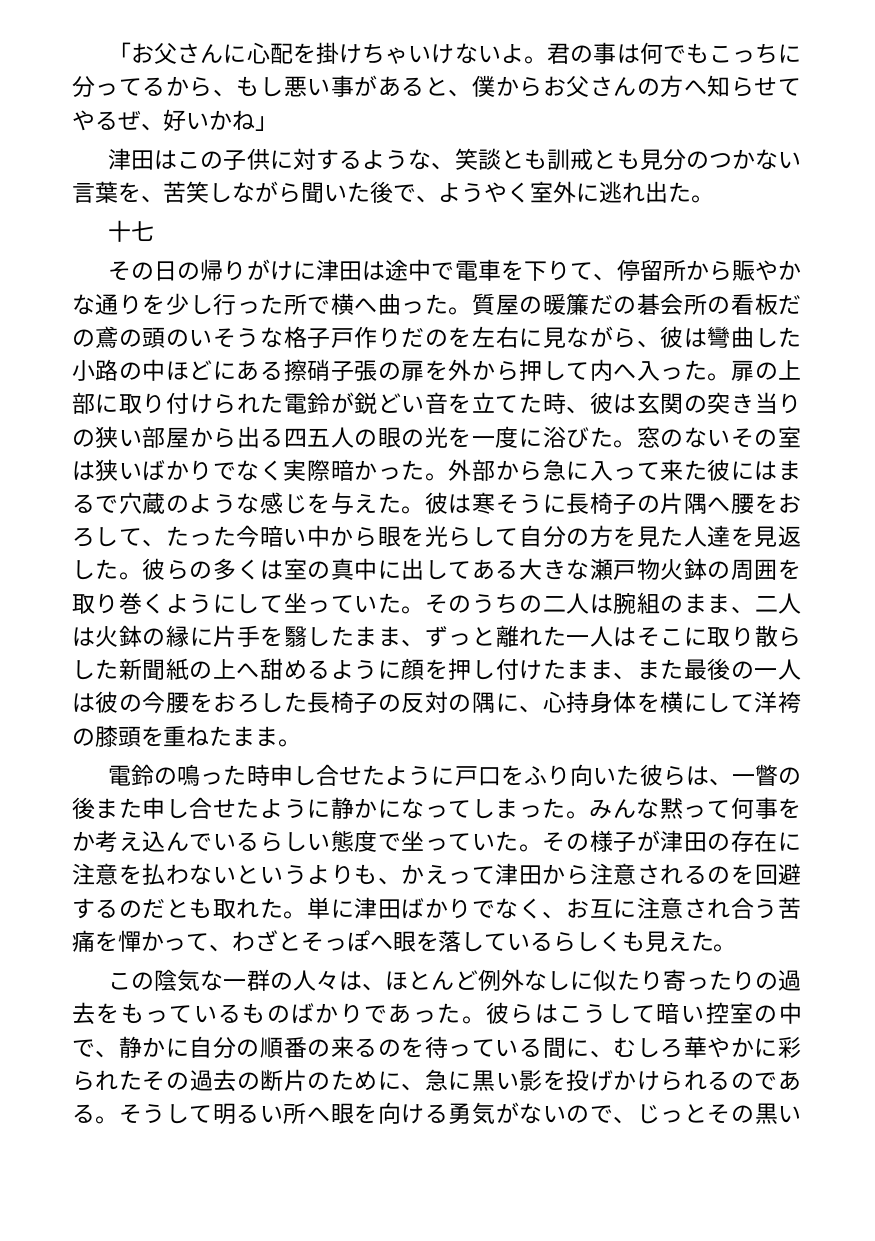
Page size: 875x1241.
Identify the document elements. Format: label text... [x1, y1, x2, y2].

text 十七 [72, 214, 802, 247]
text 「お父さんに心配を掛けちゃいけないよ。君の事は何でもこっちに分ってるから、もし悪い事があると、僕からお父さんの方へ知らせてやるぜ、好いかね」 [72, 36, 802, 136]
text 津田はこの子供に対するような、笑談とも訓戒とも見分のつかない言葉を、苦笑しながら聞いた後で、ようやく室外に逃れ出た。 [72, 142, 802, 208]
text その日の帰りがけに津田は途中で電車を下りて、停留所から賑やかな通りを少し行った所で横へ曲った。質屋の暖簾だの碁会所の看板だの鳶の頭のいそうな格子戸作りだのを左右に見ながら、彼は彎曲した小路の中ほどにある擦硝子張の扉を外から押して内へ入った。扉の上部に取り付けられた電鈴が鋭どい音を立てた時、彼は玄関の突き当りの狭い部屋から出る四五人の眼の光を一度に浴びた。窓のないその室は狭いばかりでなく実際暗かった。外部から急に入って来た彼にはまるで穴蔵のような感じを与えた。彼は寒そうに長椅子の片隅へ腰をおろして、たった今暗い中から眼を光らして自分の方を見た人達を見返した。彼らの多くは室の真中に出してある大きな瀬戸物火鉢の周囲を取り巻くようにして坐っていた。そのうちの二人は腕組のまま、二人は火鉢の縁に片手を翳したまま、ずっと離れた一人はそこに取り散らした新聞紙の上へ甜めるように顔を押し付けたまま、また最後の一人は彼の今腰をおろした長椅子の反対の隅に、心持身体を横にして洋袴の膝頭を重ねたまま。 [72, 253, 802, 752]
text 電鈴の鳴った時申し合せたように戸口をふり向いた彼らは、一瞥の後また申し合せたように静かになってしまった。みんな黙って何事をか考え込んでいるらしい態度で坐っていた。その様子が津田の存在に注意を払わないというよりも、かえって津田から注意されるのを回避するのだとも取れた。単に津田ばかりでなく、お互に注意され合う苦痛を憚かって、わざとそっぽへ眼を落しているらしくも見えた。 [72, 758, 802, 957]
text この陰気な一群の人々は、ほとんど例外なしに似たり寄ったりの過去をもっているものばかりであった。彼らはこうして暗い控室の中で、静かに自分の順番の来るのを待っている間に、むしろ華やかに彩られたその過去の断片のために、急に黒い影を投げかけられるのである。そうして明るい所へ眼を向ける勇気がないので、じっとその黒い [72, 963, 802, 1129]
